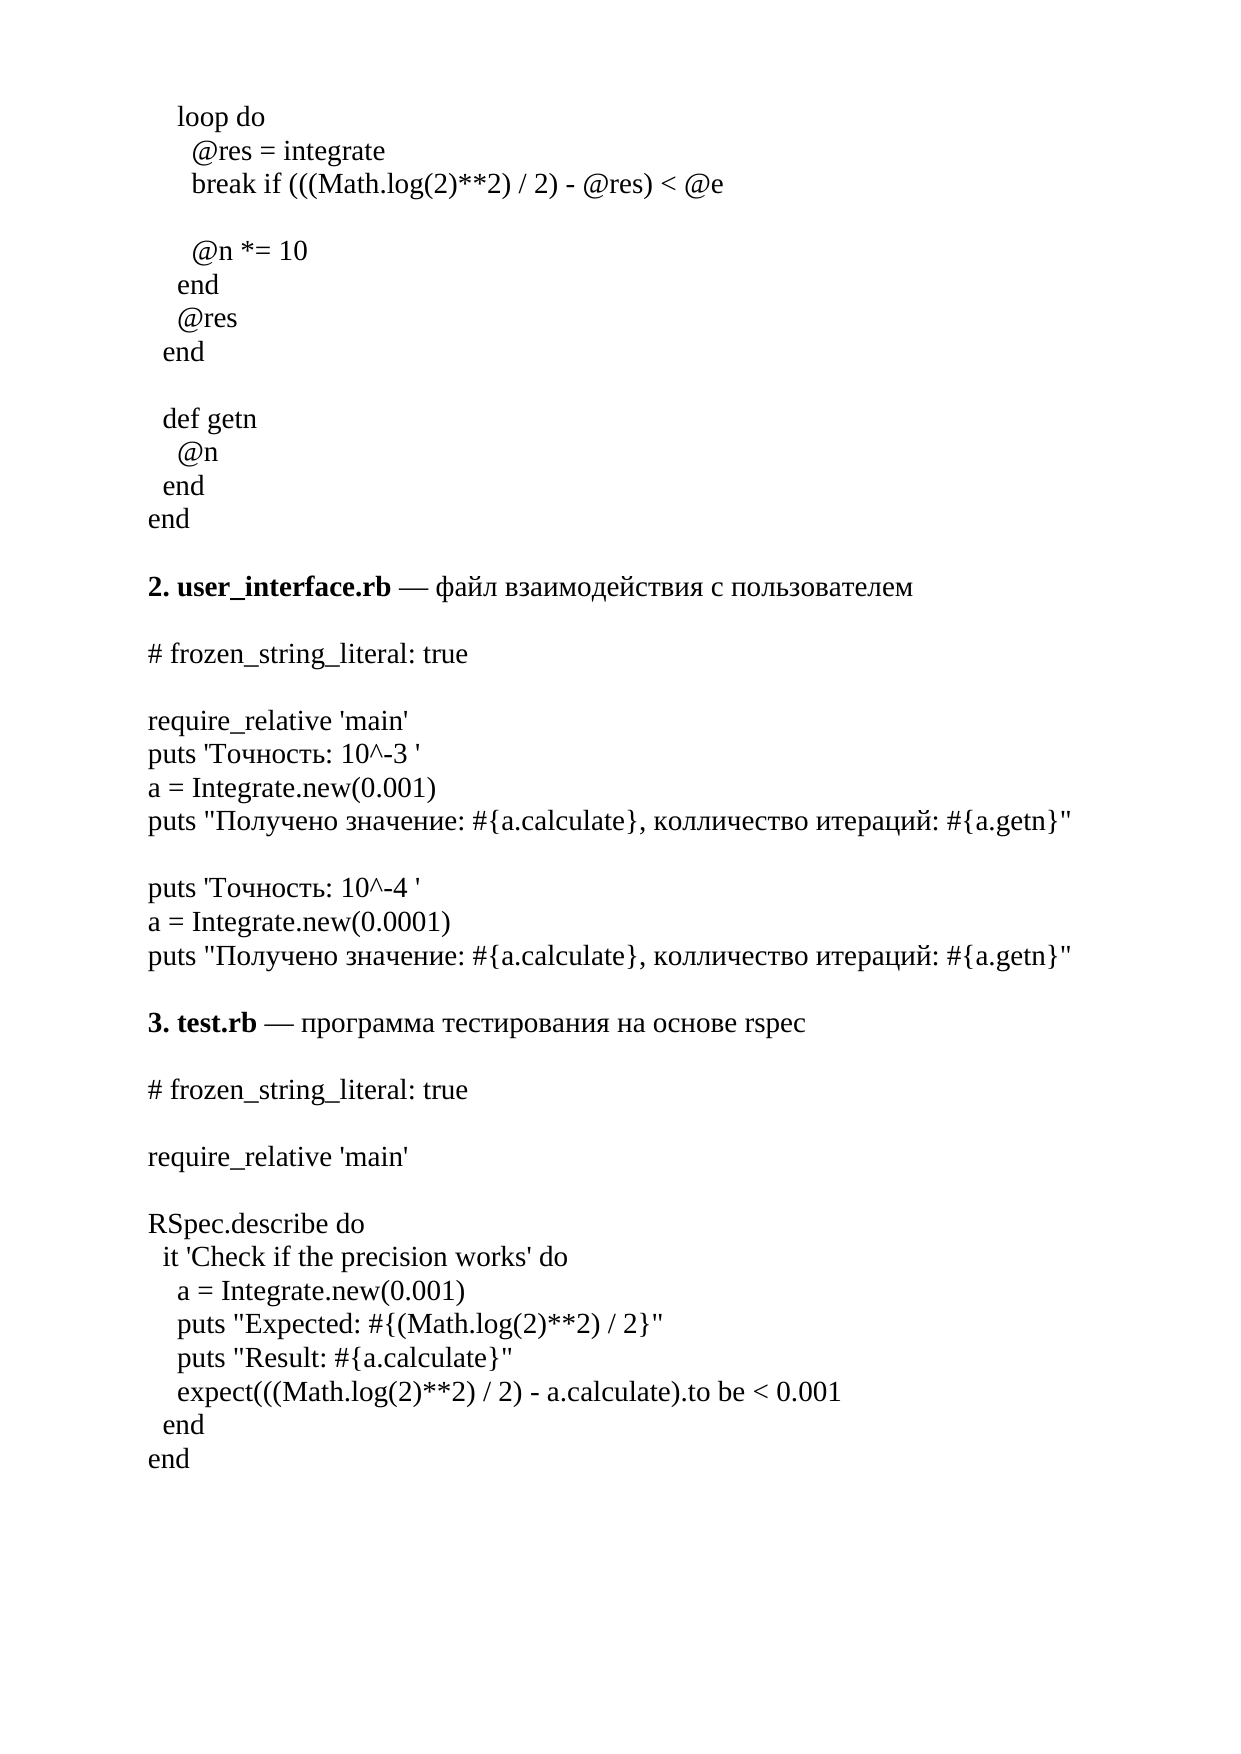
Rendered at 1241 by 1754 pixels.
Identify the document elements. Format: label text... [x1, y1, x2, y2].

text a = Integrate.new(0.001) [148, 1273, 1181, 1307]
text puts "Expected: #{(Math.log(2)**2) / 2}" [148, 1307, 1181, 1340]
text it 'Check if the precision works' do [148, 1239, 1181, 1273]
text puts 'Tочность: 10^-3 ' [148, 736, 1181, 770]
text 2. user_interface.rb — файл взаимодействия с пользователем [148, 569, 1181, 602]
text @n *= 10 [148, 233, 1181, 267]
text break if (((Math.log(2)**2) / 2) - @res) < @e [148, 166, 1181, 200]
text # frozen_string_literal: true [148, 1072, 1181, 1105]
text 3. test.rb — программа тестирования на основе rspec [148, 1005, 1181, 1038]
text require_relative 'main' [148, 703, 1181, 736]
text end [148, 502, 1181, 535]
text require_relative 'main' [148, 1139, 1181, 1172]
text end [148, 267, 1181, 300]
text @n [148, 434, 1181, 468]
text def getn [148, 401, 1181, 434]
text end [148, 1441, 1181, 1474]
text end [148, 1407, 1181, 1441]
text puts "Result: #{a.calculate}" [148, 1340, 1181, 1374]
text a = Integrate.new(0.0001) [148, 904, 1181, 938]
text end [148, 334, 1181, 367]
text loop do [148, 99, 1181, 133]
text # frozen_string_literal: true [148, 636, 1181, 669]
text a = Integrate.new(0.001) [148, 770, 1181, 803]
text expect(((Math.log(2)**2) / 2) - a.calculate).to be < 0.001 [148, 1374, 1181, 1407]
text end [148, 468, 1181, 502]
text @res [148, 300, 1181, 334]
text puts "Получено значение: #{a.calculate}, колличество итераций: #{a.getn}" [148, 803, 1181, 837]
text @res = integrate [148, 133, 1181, 166]
text RSpec.describe do [148, 1206, 1181, 1239]
text puts "Получено значение: #{a.calculate}, колличество итераций: #{a.getn}" [148, 938, 1181, 971]
text puts 'Tочность: 10^-4 ' [148, 871, 1181, 904]
